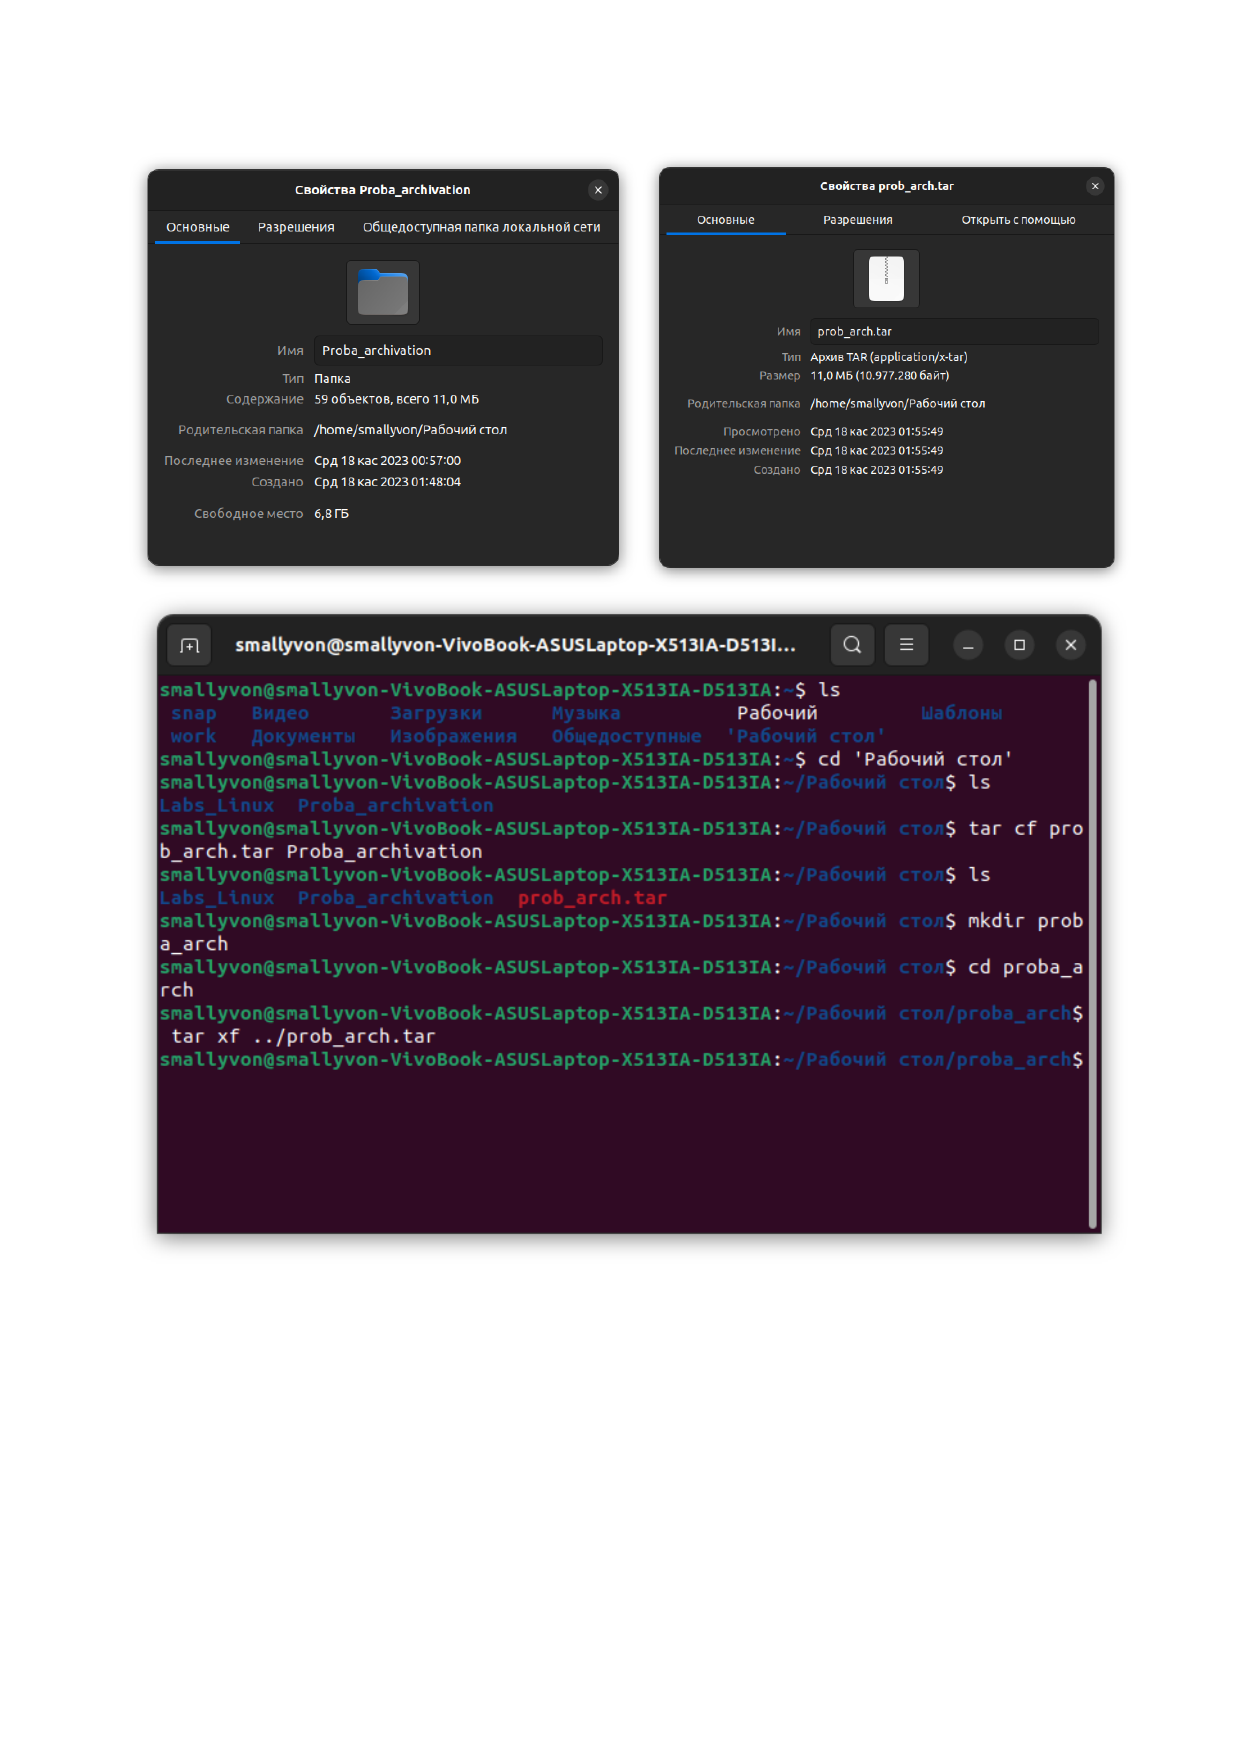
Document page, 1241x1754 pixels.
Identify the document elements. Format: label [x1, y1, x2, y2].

picture [125, 149, 1134, 1270]
